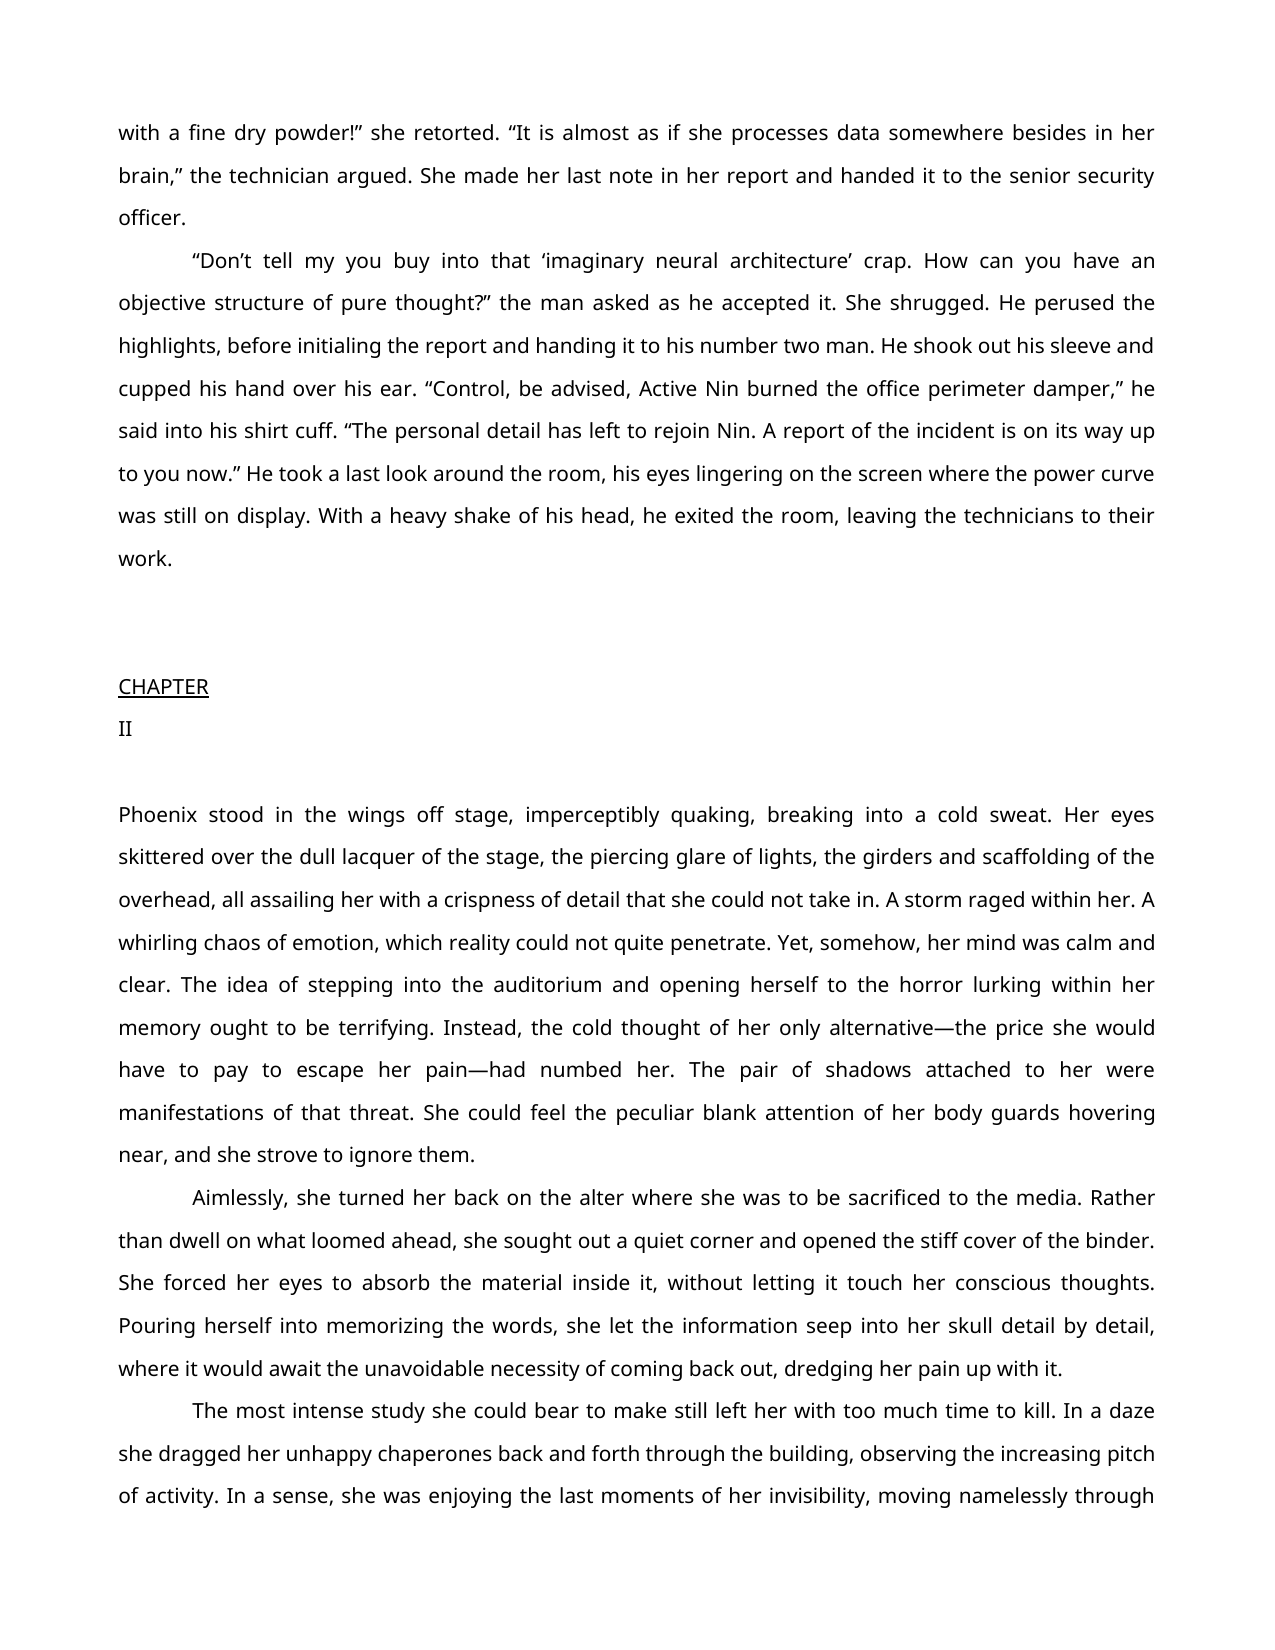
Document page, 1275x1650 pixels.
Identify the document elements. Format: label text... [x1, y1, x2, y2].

text Aimlessly, she turned her back on the alter where she was to be sacrificed to the media. Rather than dwell on what loomed ahead, she sought out a quiet corner and opened the stiff cover of the binder. She forced her eyes to absorb the material inside it, without letting it touch her conscious thoughts. Pouring herself into memorizing the words, she let the information seep into her skull detail by detail, where it would await the unavoidable necessity of coming back out, dredging her pain up with it. [118, 1183, 1157, 1382]
text “Don’t tell my you buy into that ‘imaginary neural architecture’ crap. How can you have an objective structure of pure thought?” the man asked as he accepted it. She shrugged. He perused the highlights, before initialing the report and handing it to his number two man. He shook out his sleeve and cupped his hand over his ear. “Control, be advised, Active Nin burned the office perimeter damper,” he said into his shirt cuff. “The personal detail has left to rejoin Nin. A report of the incident is on its way up to you now.” He took a last look around the room, his eyes lingering on the screen where the power curve was still on display. With a heavy shake of his head, he exited the room, leaving the technicians to their work. [118, 246, 1157, 573]
text Phoenix stood in the wings off stage, imperceptibly quaking, breaking into a cold sweat. Her eyes skittered over the dull lacquer of the stage, the piercing glare of lights, the girders and scaffolding of the overhead, all assailing her with a crispness of detail that she could not take in. A storm raged within her. A whirling chaos of emotion, which reality could not quite penetrate. Yet, somehow, her mind was calm and clear. The idea of stepping into the auditorium and opening herself to the horror lurking within her memory ought to be terrifying. Instead, the cold thought of her only alternative—the price she would have to pay to escape her pain—had numbed her. The pair of shadows attached to her were manifestations of that threat. She could feel the peculiar blank attention of her body guards hovering near, and she strove to ignore them. [118, 800, 1157, 1169]
text II [118, 714, 1157, 743]
text The most intense study she could bear to make still left her with too much time to kill. In a daze she dragged her unhappy chaperones back and forth through the building, observing the increasing pitch of activity. In a sense, she was enjoying the last moments of her invisibility, moving namelessly through [118, 1396, 1157, 1510]
text chapter [118, 672, 1157, 700]
text with a fine dry powder!” she retorted. “It is almost as if she processes data somewhere besides in her brain,” the technician argued. She made her last note in her report and handed it to the senior security officer. [118, 118, 1157, 232]
